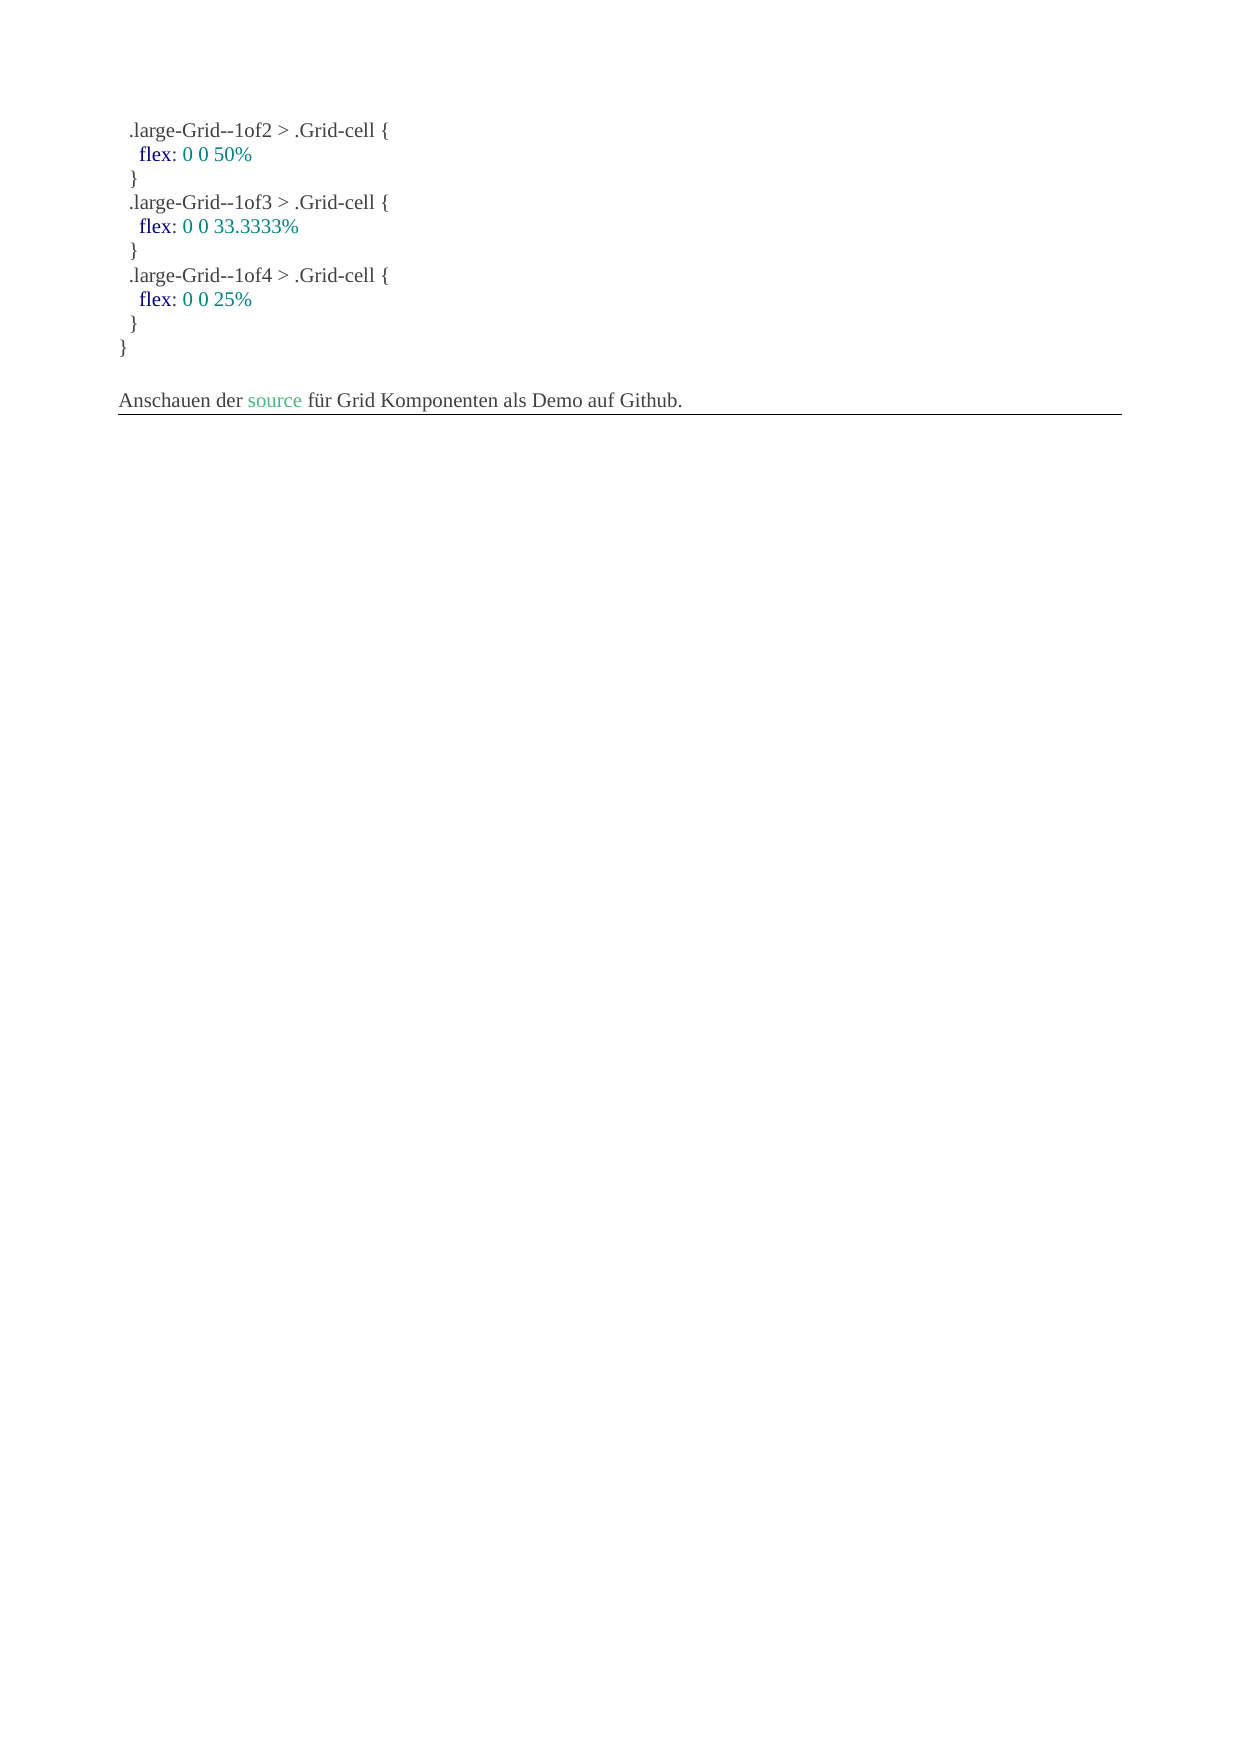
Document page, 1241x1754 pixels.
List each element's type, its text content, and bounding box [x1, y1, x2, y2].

text } [118, 238, 1122, 262]
text } [118, 311, 1122, 335]
text Anschauen der source für Grid Komponenten als Demo auf Github. [118, 387, 1122, 414]
text flex: 0 0 33.3333% [118, 214, 1122, 238]
text .large-Grid--1of2 > .Grid-cell { [118, 118, 1122, 142]
text } [118, 335, 1122, 359]
text flex: 0 0 25% [118, 287, 1122, 311]
text .large-Grid--1of4 > .Grid-cell { [118, 262, 1122, 287]
text flex: 0 0 50% [118, 142, 1122, 166]
text .large-Grid--1of3 > .Grid-cell { [118, 190, 1122, 214]
text } [118, 166, 1122, 190]
